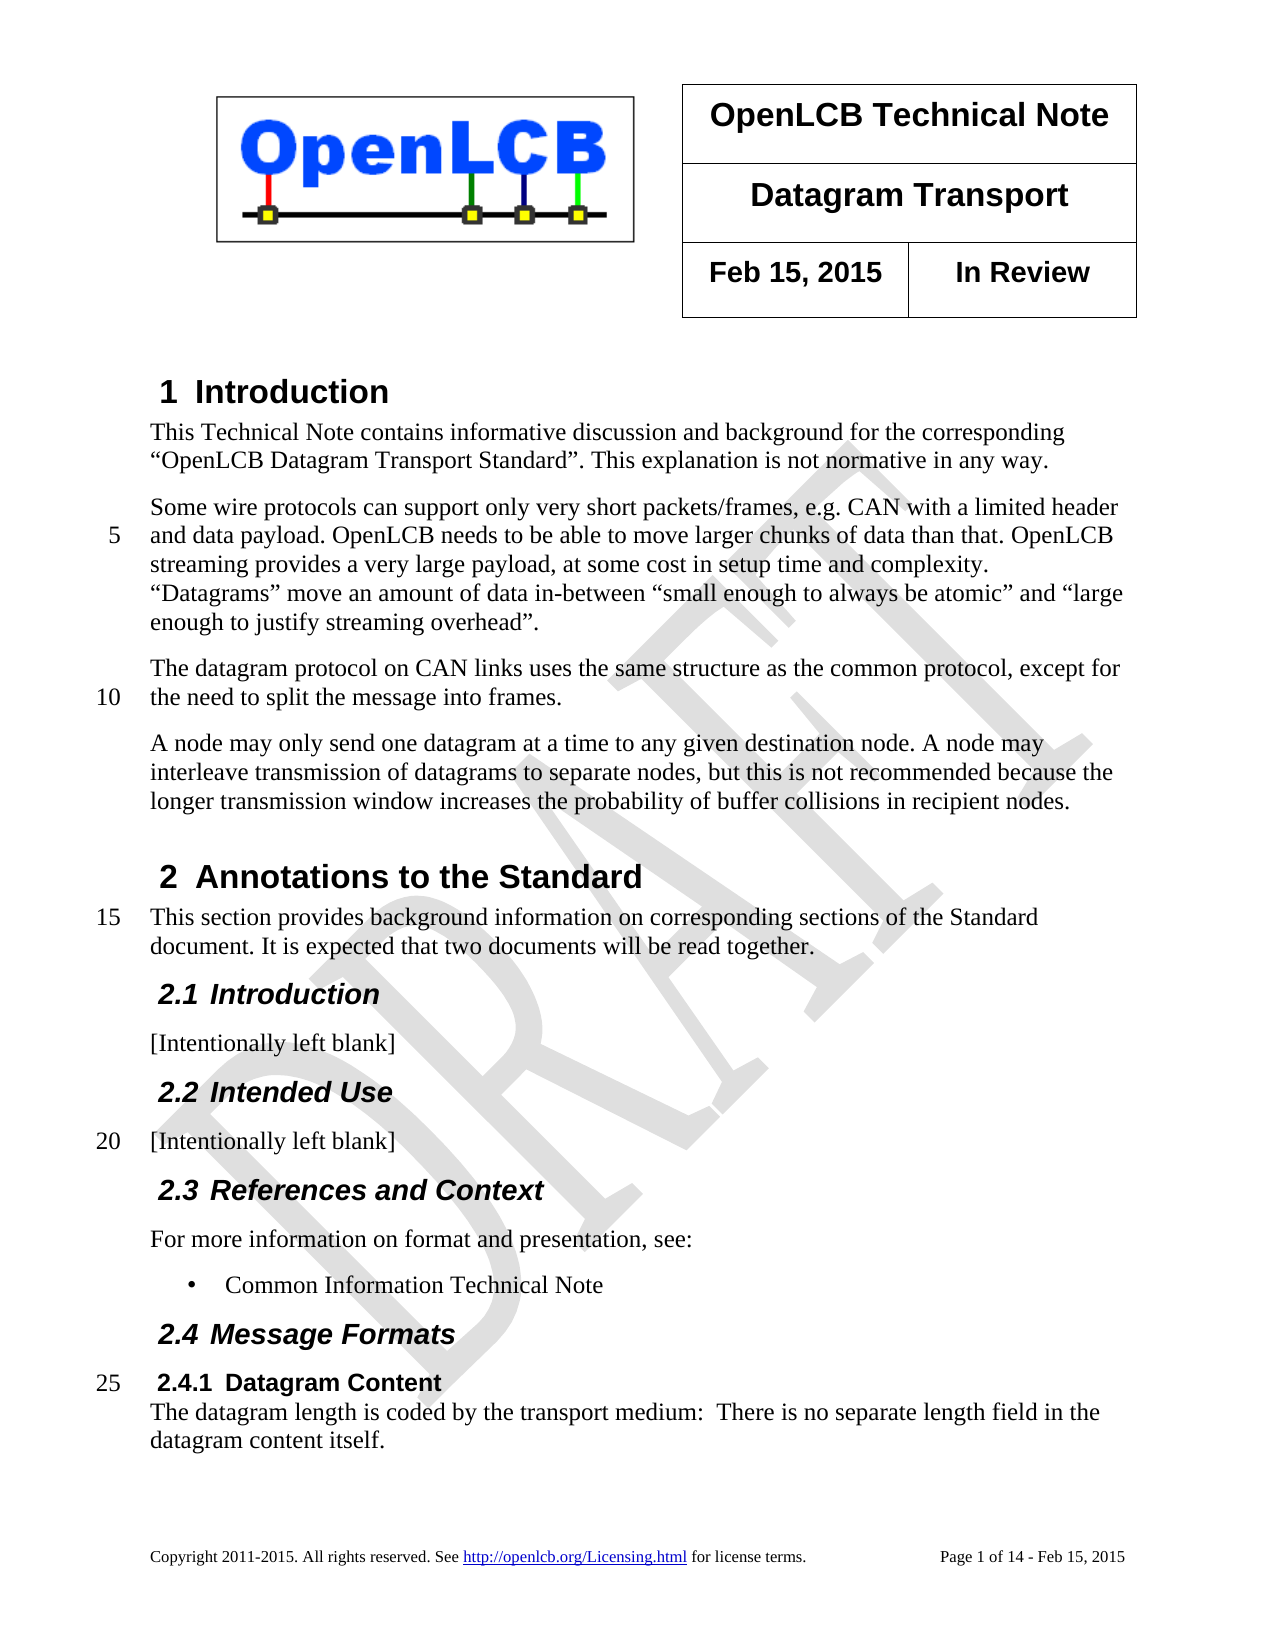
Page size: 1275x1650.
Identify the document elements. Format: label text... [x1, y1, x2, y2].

picture [216, 95, 636, 244]
text A node may only send one datagram at a time to any given destination node. A node may interleave transmission of datagrams to separate nodes, but this is not recommended because the longer transmission window increases the probability of buffer collisions in recipient nodes. [798, 728, 1125, 815]
subtitle Intended Use [731, 1075, 1125, 1108]
subtitle Annotations to the Standard [684, 857, 857, 896]
subtitle Annotations to the Standard [150, 857, 593, 896]
text [Intentionally left blank] [534, 1126, 1125, 1155]
subtitle Annotations to the Standard [586, 857, 685, 896]
text This section provides background information on corresponding sections of the Standard document. It is expected that two documents will be read together. [446, 902, 636, 959]
text [Intentionally left blank] [150, 1126, 209, 1155]
text This section provides background information on corresponding sections of the Standard document. It is expected that two documents will be read together. [688, 923, 775, 959]
text This section provides background information on corresponding sections of the Standard document. It is expected that two documents will be read together. [750, 902, 1125, 959]
text Some wire protocols can support only very short packets/frames, e.g. CAN with a limited header and data payload. OpenLCB needs to be able to move larger chunks of data than that. OpenLCB streaming provides a very large payload, at some cost in setup time and complexity. “Datagrams” move an amount of data in-between “small enough to always be atomic” and “large enough to justify streaming overhead”. [815, 492, 1125, 636]
subtitle Annotations to the Standard [862, 857, 1125, 896]
text This section provides background information on corresponding sections of the Standard document. It is expected that two documents will be read together. [617, 902, 701, 948]
text The datagram length is coded by the transport medium: There is no separate length field in the datagram content itself. [150, 1397, 1125, 1454]
text [Intentionally left blank] [150, 1028, 421, 1057]
subtitle Intended Use [218, 1076, 356, 1108]
subtitle Introduction [526, 977, 672, 1011]
subtitle Introduction [150, 372, 1125, 410]
text The datagram protocol on CAN links uses the same structure as the common protocol, except for the need to split the message into frames. [665, 653, 973, 711]
subtitle References and Context [271, 1173, 455, 1206]
subtitle Introduction [670, 977, 816, 1011]
subtitle References and Context [581, 1173, 1125, 1206]
text Some wire protocols can support only very short packets/frames, e.g. CAN with a limited header and data payload. OpenLCB needs to be able to move larger chunks of data than that. OpenLCB streaming provides a very large payload, at some cost in setup time and complexity. “Datagrams” move an amount of data in-between “small enough to always be atomic” and “large enough to justify streaming overhead”. [150, 492, 898, 636]
text The datagram protocol on CAN links uses the same structure as the common protocol, except for the need to split the message into frames. [959, 653, 1125, 711]
text For more information on format and presentation, see: [322, 1224, 485, 1253]
subtitle Datagram Content [150, 1368, 429, 1397]
list Common Information Technical Note [187, 1270, 353, 1299]
text The datagram protocol on CAN links uses the same structure as the common protocol, except for the need to split the message into frames. [150, 653, 672, 711]
text [Intentionally left blank] [428, 1126, 520, 1155]
subtitle Intended Use [150, 1075, 211, 1108]
text [705, 1028, 1125, 1057]
text A node may only send one datagram at a time to any given destination node. A node may interleave transmission of datagrams to separate nodes, but this is not recommended because the longer transmission window increases the probability of buffer collisions in recipient nodes. [150, 728, 776, 815]
text This Technical Note contains informative discussion and background for the corresponding “OpenLCB Datagram Transport Standard”. This explanation is not normative in any way. [150, 417, 1125, 474]
list Common Information Technical Note [521, 1270, 1125, 1299]
text For more information on format and presentation, see: [150, 1224, 307, 1253]
subtitle Message Formats [150, 1317, 404, 1350]
subtitle Datagram Content [441, 1368, 1125, 1397]
subtitle Introduction [385, 977, 511, 1011]
subtitle Introduction [150, 977, 375, 1011]
subtitle Intended Use [502, 1075, 600, 1108]
subtitle Introduction [828, 977, 1125, 1011]
subtitle Message Formats [415, 1317, 482, 1350]
text This section provides background information on corresponding sections of the Standard document. It is expected that two documents will be read together. [150, 902, 389, 959]
subtitle References and Context [150, 1173, 260, 1206]
text This section provides background information on corresponding sections of the Standard document. It is expected that two documents will be read together. [367, 926, 470, 959]
text For more information on format and presentation, see: [505, 1224, 584, 1253]
subtitle Intended Use [368, 1075, 472, 1108]
list Common Information Technical Note [368, 1270, 493, 1299]
text For more information on format and presentation, see: [585, 1224, 1125, 1253]
text [436, 1028, 515, 1057]
text [541, 1028, 704, 1057]
text [Intentionally left blank] [224, 1126, 410, 1155]
subtitle Intended Use [607, 1075, 721, 1108]
subtitle Message Formats [490, 1317, 1125, 1350]
subtitle References and Context [471, 1173, 571, 1206]
